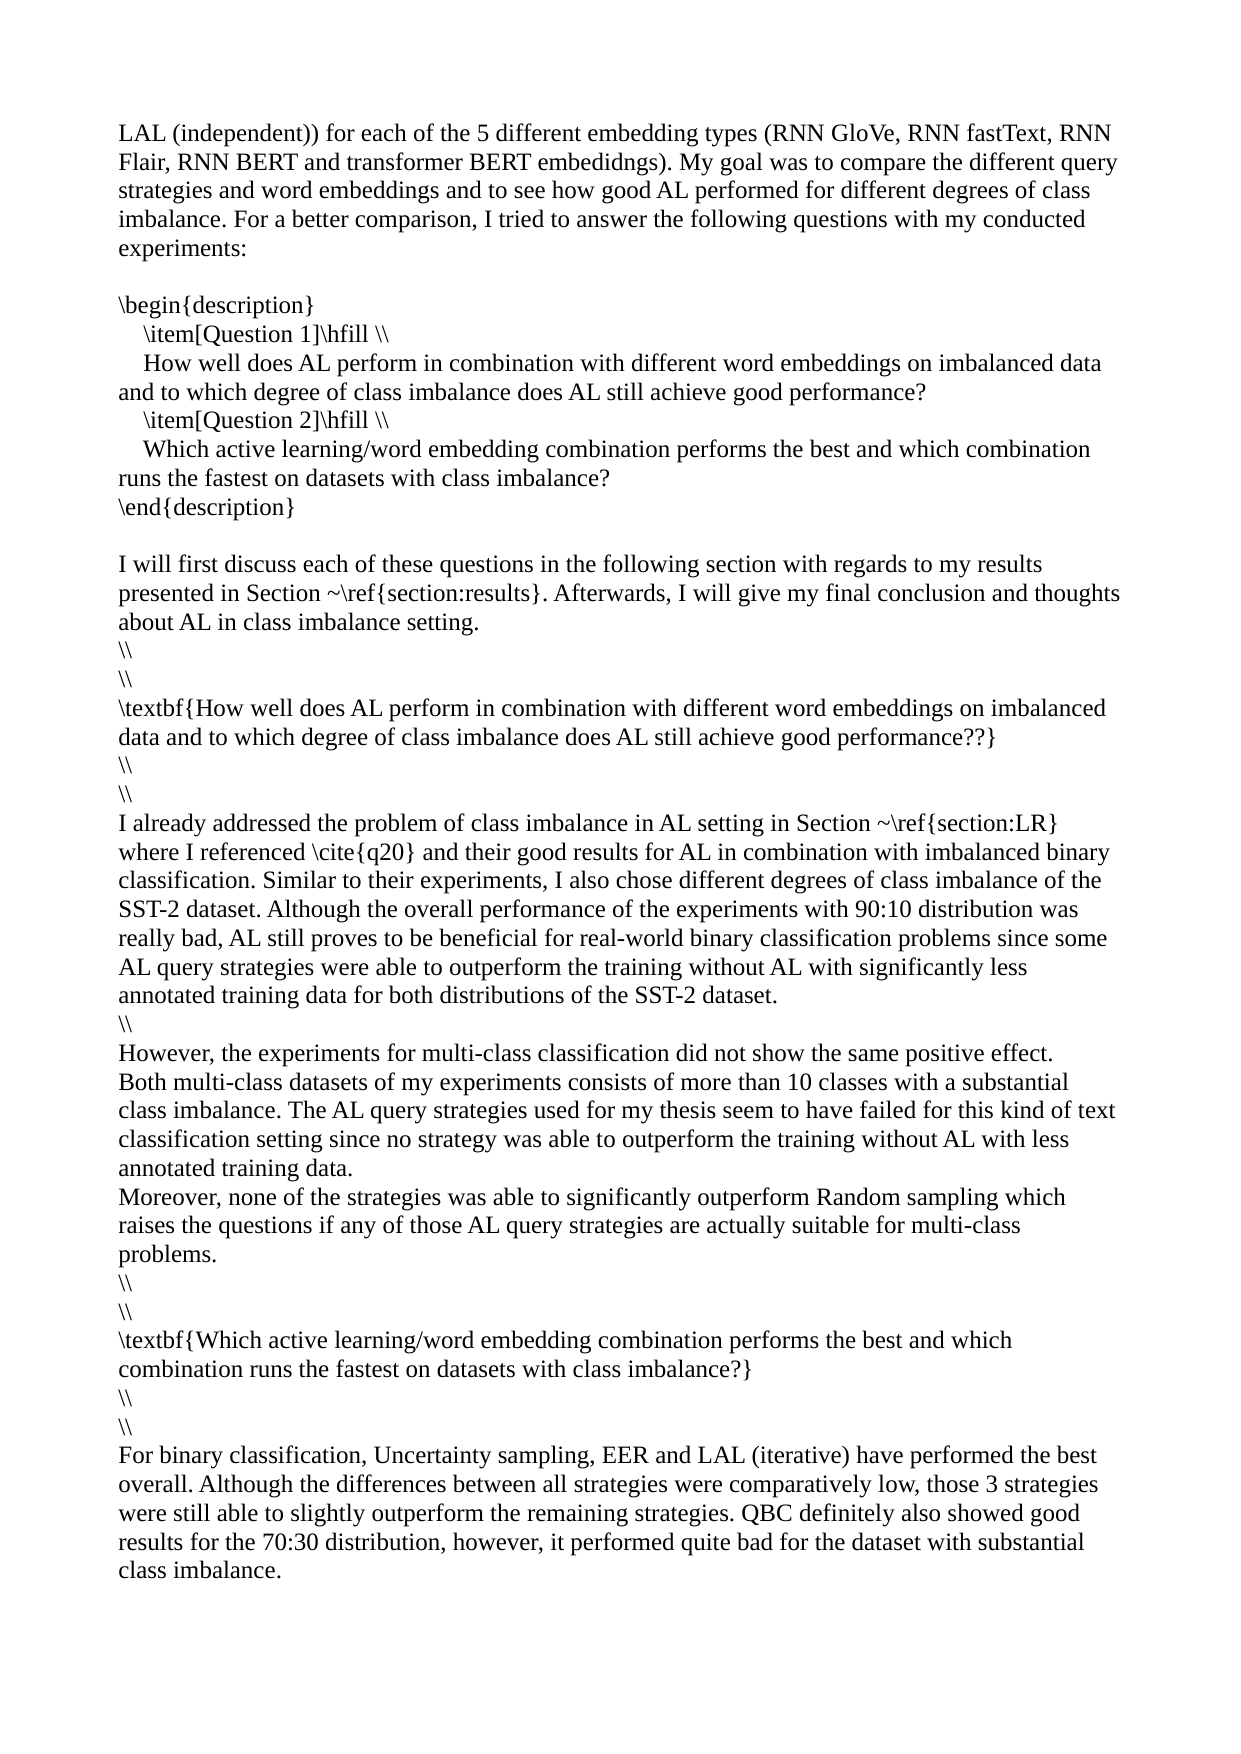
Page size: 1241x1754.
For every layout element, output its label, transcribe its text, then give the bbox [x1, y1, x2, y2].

text \item[Question 1]\hfill \\ [118, 319, 1122, 348]
text \\ [118, 1383, 1122, 1412]
text \end{description} [118, 492, 1122, 521]
text Moreover, none of the strategies was able to significantly outperform Random sampling which raises the questions if any of those AL query strategies are actually suitable for multi-class problems. [118, 1182, 1122, 1268]
text How well does AL perform in combination with different word embeddings on imbalanced data and to which degree of class imbalance does AL still achieve good performance? [118, 348, 1122, 406]
text \textbf{How well does AL perform in combination with different word embeddings on imbalanced data and to which degree of class imbalance does AL still achieve good performance??} [118, 693, 1122, 751]
text \\ [118, 1297, 1122, 1326]
text \\ [118, 636, 1122, 664]
text However, the experiments for multi-class classification did not show the same positive effect. [118, 1038, 1122, 1067]
text \item[Question 2]\hfill \\ [118, 406, 1122, 434]
text \\ [118, 1009, 1122, 1038]
text \\ [118, 1412, 1122, 1441]
text Both multi-class datasets of my experiments consists of more than 10 classes with a substantial class imbalance. The AL query strategies used for my thesis seem to have failed for this kind of text classification setting since no strategy was able to outperform the training without AL with less annotated training data. [118, 1067, 1122, 1182]
text For binary classification, Uncertainty sampling, EER and LAL (iterative) have performed the best overall. Although the differences between all strategies were comparatively low, those 3 strategies were still able to slightly outperform the remaining strategies. QBC definitely also showed good results for the 70:30 distribution, however, it performed quite bad for the dataset with substantial class imbalance. [118, 1441, 1122, 1584]
text LAL (independent)) for each of the 5 different embedding types (RNN GloVe, RNN fastText, RNN Flair, RNN BERT and transformer BERT embedidngs). My goal was to compare the different query strategies and word embeddings and to see how good AL performed for different degrees of class imbalance. For a better comparison, I tried to answer the following questions with my conducted experiments: [118, 118, 1122, 262]
text \\ [118, 751, 1122, 779]
text \textbf{Which active learning/word embedding combination performs the best and which combination runs the fastest on datasets with class imbalance?} [118, 1326, 1122, 1383]
text \\ [118, 664, 1122, 693]
text \begin{description} [118, 291, 1122, 319]
text I already addressed the problem of class imbalance in AL setting in Section ~\ref{section:LR} where I referenced \cite{q20} and their good results for AL in combination with imbalanced binary classification. Similar to their experiments, I also chose different degrees of class imbalance of the SST-2 dataset. Although the overall performance of the experiments with 90:10 distribution was really bad, AL still proves to be beneficial for real-world binary classification problems since some AL query strategies were able to outperform the training without AL with significantly less annotated training data for both distributions of the SST-2 dataset. [118, 808, 1122, 1009]
text \\ [118, 779, 1122, 808]
text I will first discuss each of these questions in the following section with regards to my results presented in Section ~\ref{section:results}. Afterwards, I will give my final conclusion and thoughts about AL in class imbalance setting. [118, 549, 1122, 636]
text \\ [118, 1268, 1122, 1297]
text Which active learning/word embedding combination performs the best and which combination runs the fastest on datasets with class imbalance? [118, 434, 1122, 492]
